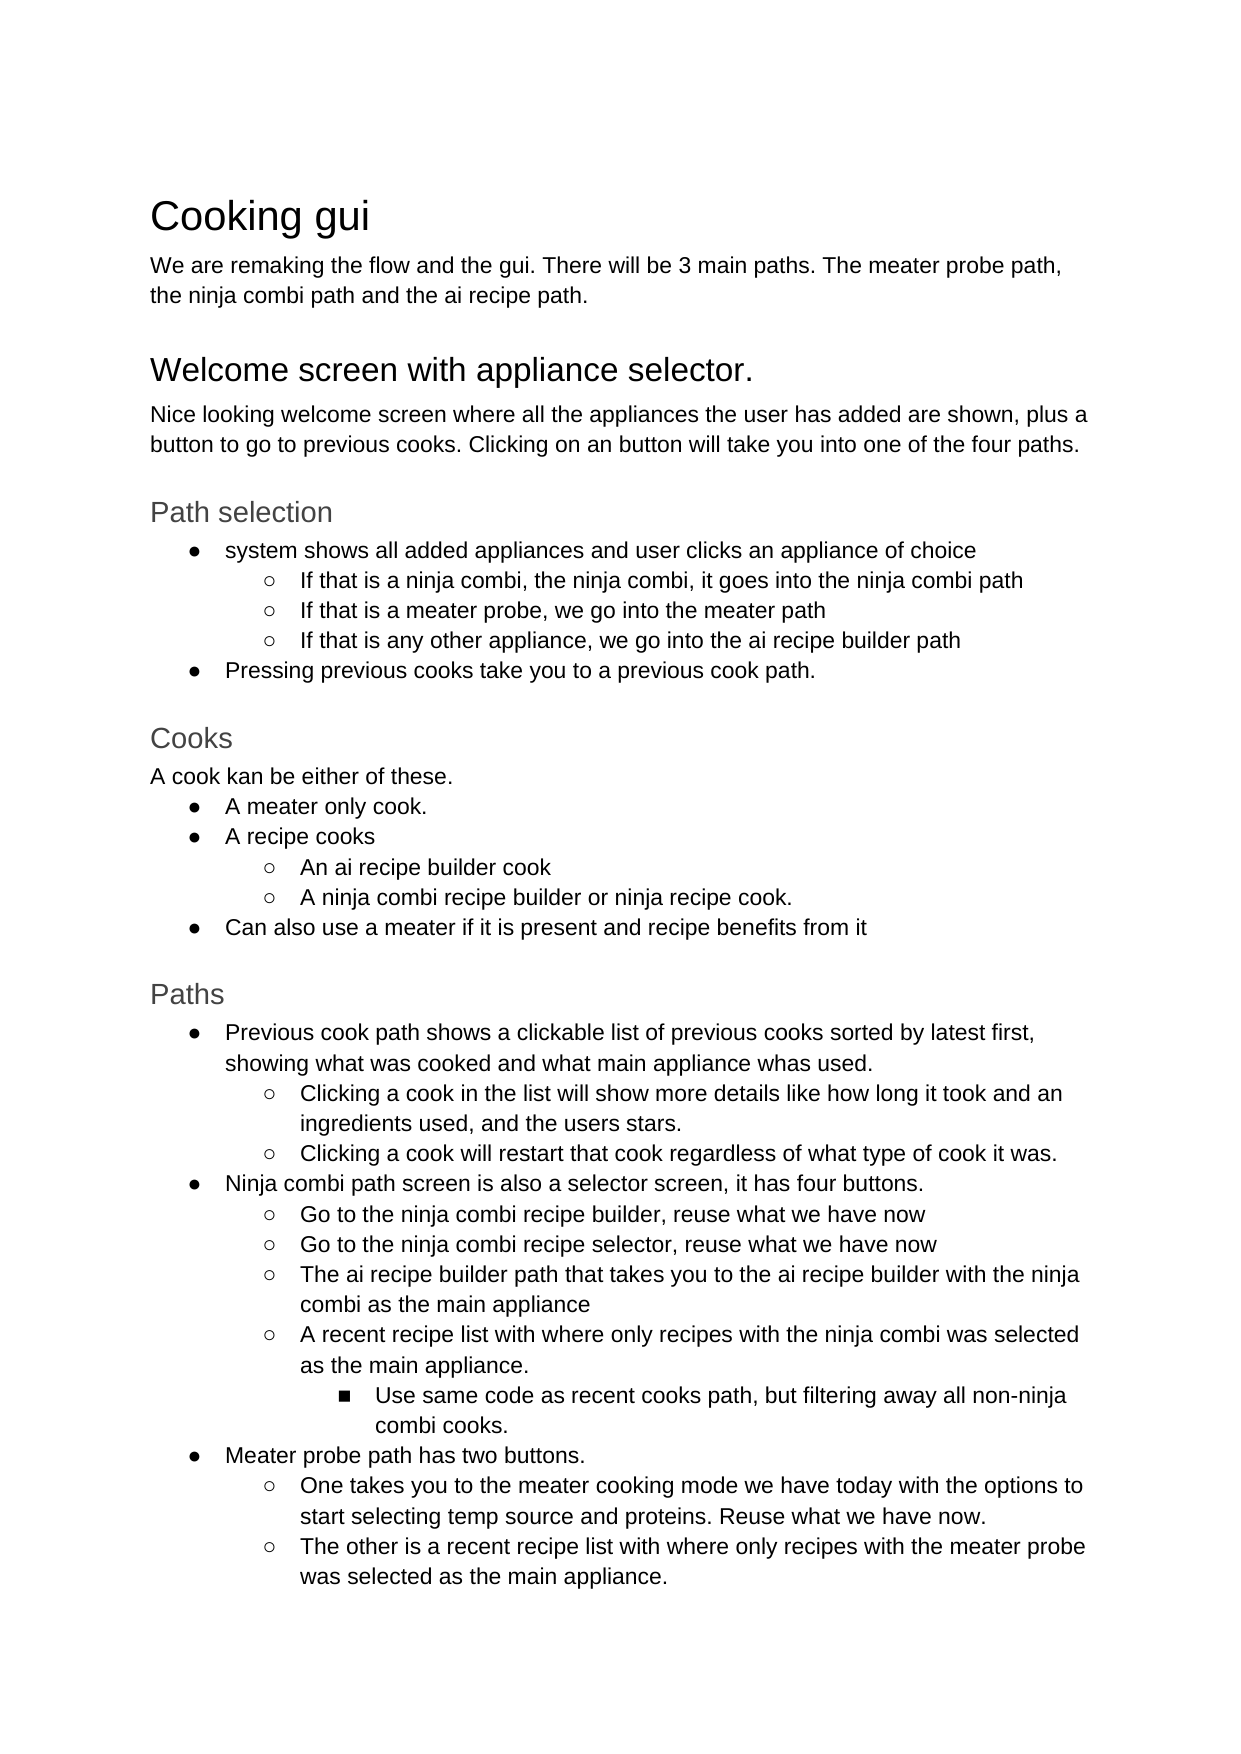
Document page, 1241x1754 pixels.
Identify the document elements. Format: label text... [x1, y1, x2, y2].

list Previous cook path shows a clickable list of previous cooks sorted by latest first, showing what was cooked and what main appliance whas used. [187, 1019, 1090, 1076]
list An ai recipe builder cook [262, 853, 1090, 880]
list A ninja combi recipe builder or ninja recipe cook. [262, 884, 1090, 910]
list system shows all added appliances and user clicks an appliance of choice [187, 537, 1090, 563]
text Nice looking welcome screen where all the appliances the user has added are shown, plus a button to go to previous cooks. Clicking on an button will take you into one of the four paths. [150, 401, 1090, 457]
list One takes you to the meater cooking mode we have today with the options to start selecting temp source and proteins. Reuse what we have now. [262, 1472, 1090, 1529]
list Clicking a cook will restart that cook regardless of what type of cook it was. [262, 1140, 1090, 1166]
list Meater probe path has two buttons. [187, 1442, 1090, 1468]
list A recent recipe list with where only recipes with the ninja combi was selected as the main appliance. [262, 1321, 1090, 1378]
subtitle Paths [150, 977, 1090, 1011]
list Pressing previous cooks take you to a previous cook path. [187, 657, 1090, 684]
subtitle Cooks [150, 721, 1090, 754]
list Clicking a cook in the list will show more details like how long it took and an ingredients used, and the users stars. [262, 1080, 1090, 1136]
list Can also use a meater if it is present and recipe benefits from it [187, 914, 1090, 940]
list The other is a recent recipe list with where only recipes with the meater probe was selected as the main appliance. [262, 1533, 1090, 1589]
list A meater only cook. [187, 793, 1090, 819]
text We are remaking the flow and the gui. There will be 3 main paths. The meater probe path, the ninja combi path and the ai recipe path. [150, 252, 1090, 309]
list Go to the ninja combi recipe builder, reuse what we have now [262, 1201, 1090, 1227]
list A recipe cooks [187, 823, 1090, 849]
list Use same code as recent cooks path, but filtering away all non-ninja combi cooks. [337, 1382, 1090, 1438]
subtitle Welcome screen with appliance selector. [150, 350, 1090, 388]
list If that is any other appliance, we go into the ai recipe builder path [262, 627, 1090, 653]
list Go to the ninja combi recipe selector, reuse what we have now [262, 1231, 1090, 1257]
subtitle Cooking gui [150, 192, 1090, 239]
list The ai recipe builder path that takes you to the ai recipe builder with the ninja combi as the main appliance [262, 1261, 1090, 1317]
subtitle Path selection [150, 495, 1090, 528]
text A cook kan be either of these. [150, 763, 1090, 789]
list Ninja combi path screen is also a selector screen, it has four buttons. [187, 1170, 1090, 1197]
list If that is a ninja combi, the ninja combi, it goes into the ninja combi path [262, 567, 1090, 593]
list If that is a meater probe, we go into the meater path [262, 597, 1090, 623]
